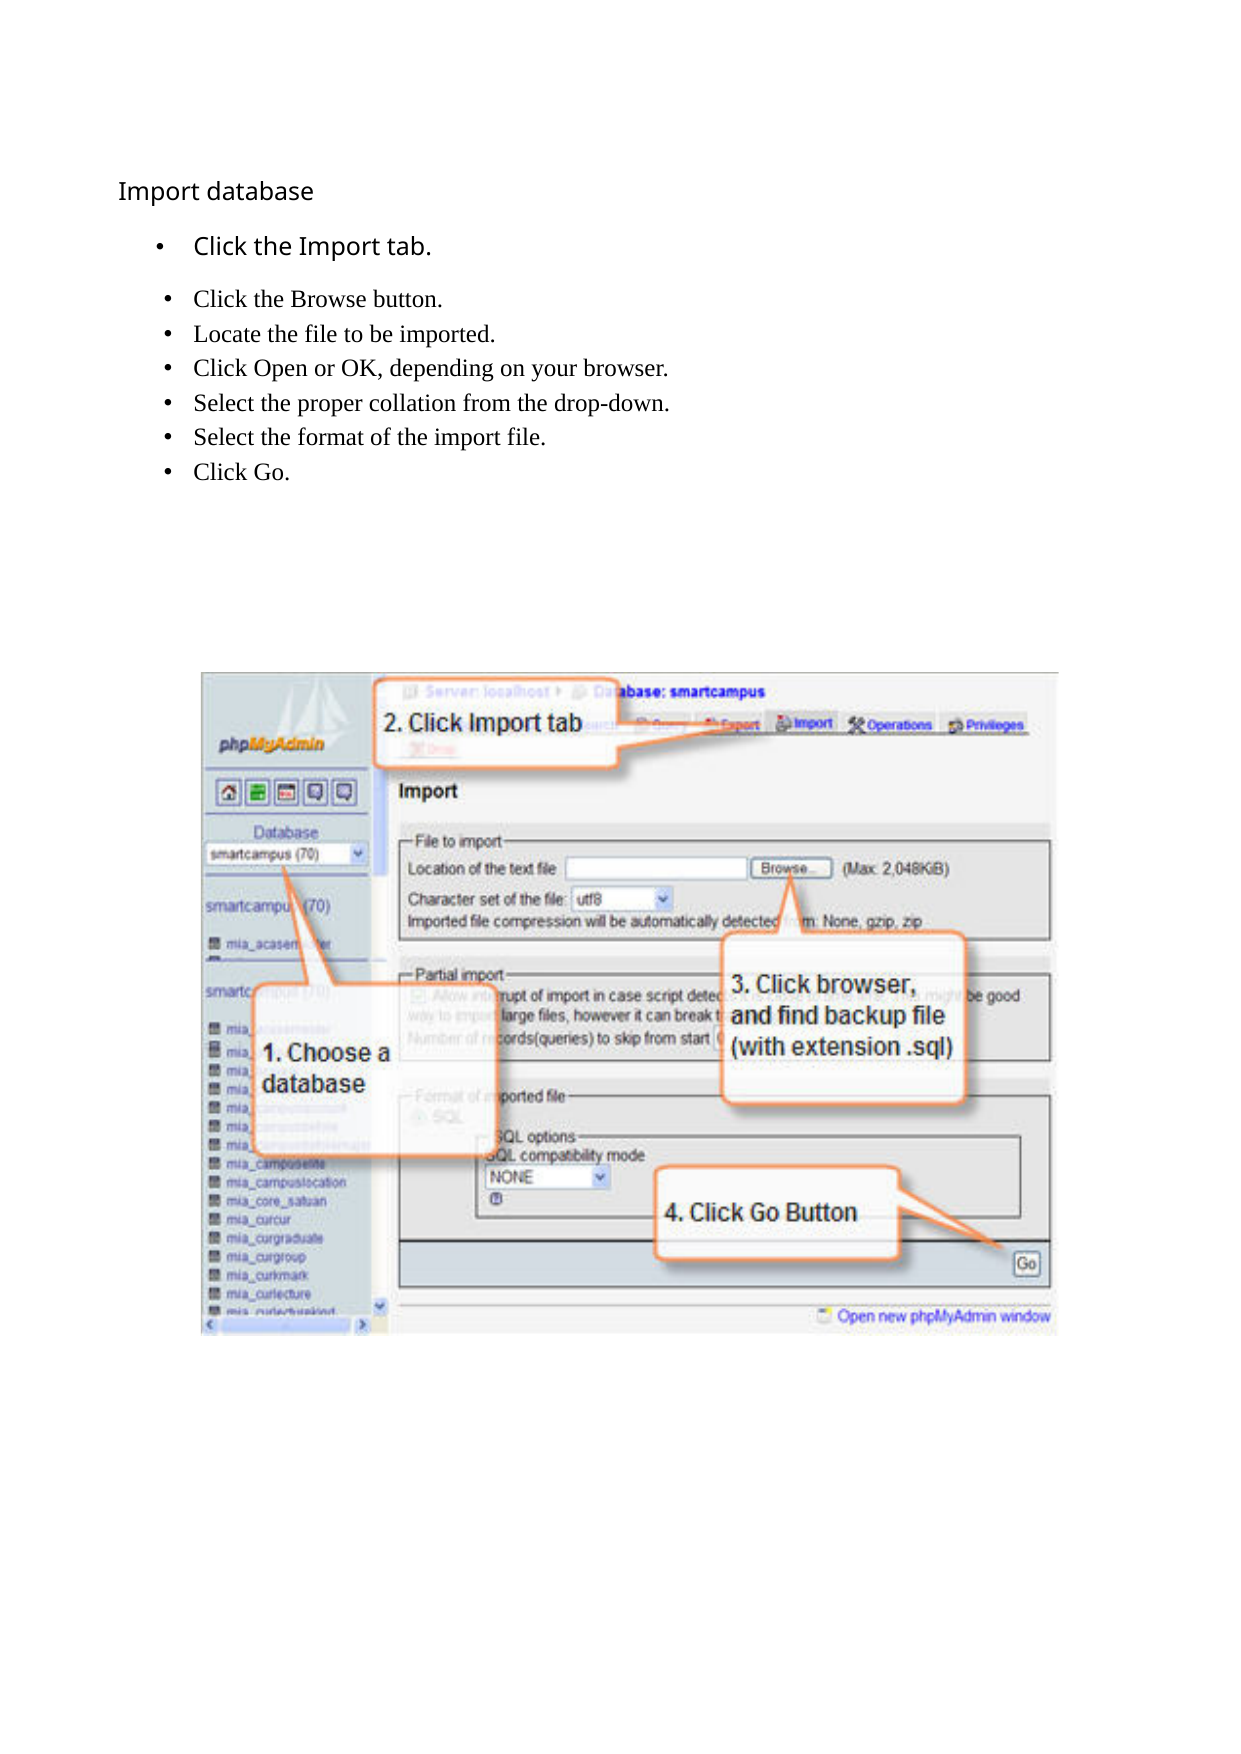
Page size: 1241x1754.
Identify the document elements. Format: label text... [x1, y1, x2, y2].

list Click the Browse button. [164, 284, 1122, 313]
picture [200, 672, 1059, 1336]
list Select the proper collation from the drop-down. [164, 388, 1122, 417]
list Select the format of the import file. [164, 422, 1122, 451]
list Locate the file to be imported. [164, 319, 1122, 348]
list Click Open or OK, depending on your browser. [164, 353, 1122, 382]
list Click the Import tab. [156, 229, 1122, 263]
list Click Go. [164, 457, 1122, 486]
text Import database [118, 173, 1122, 208]
